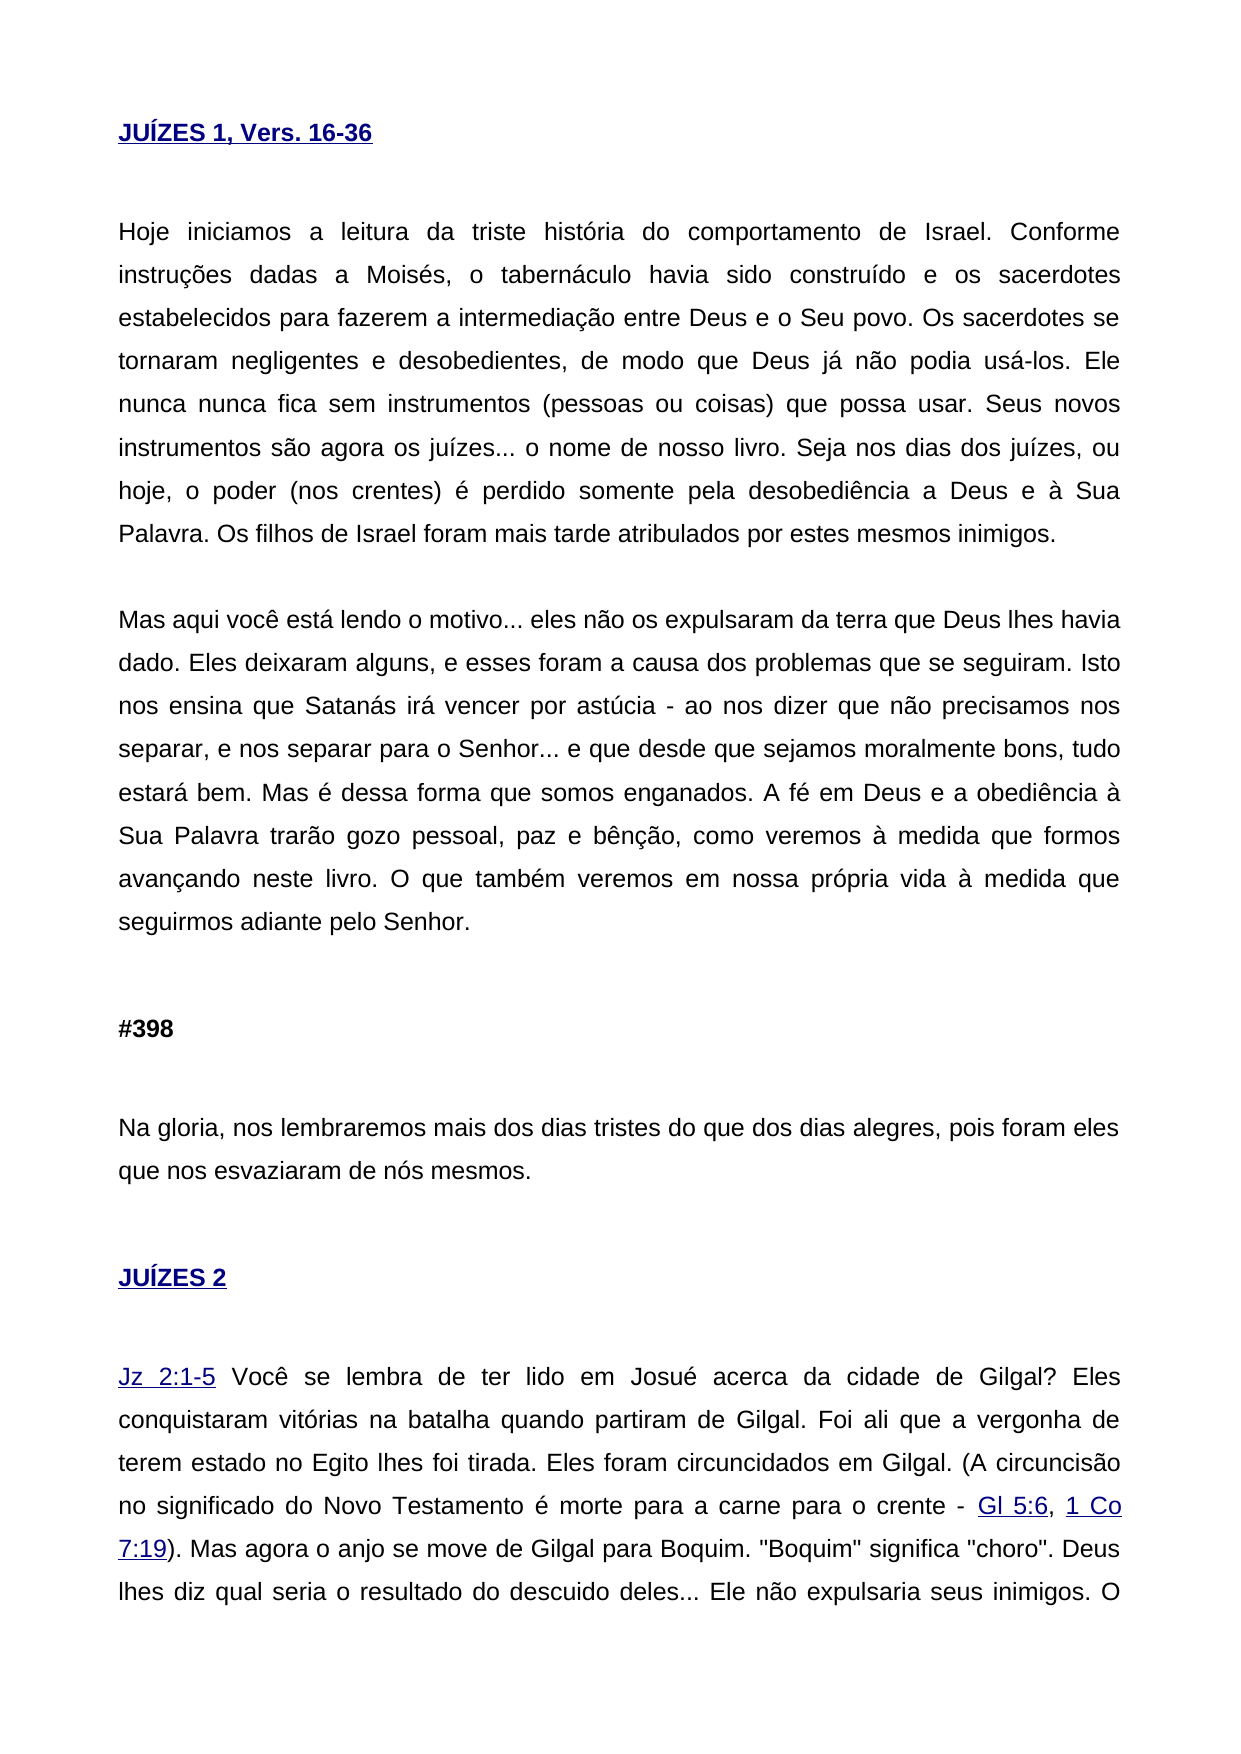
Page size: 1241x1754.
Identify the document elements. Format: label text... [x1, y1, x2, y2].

subtitle #398 [118, 1014, 1122, 1043]
text Na gloria, nos lembraremos mais dos dias tristes do que dos dias alegres, pois foram eles que nos esvaziaram de nós mesmos. [118, 1113, 1122, 1184]
text Hoje iniciamos a leitura da triste história do comportamento de Israel. Conforme instruções dadas a Moisés, o tabernáculo havia sido construído e os sacerdotes estabelecidos para fazerem a intermediação entre Deus e o Seu povo. Os sacerdotes se tornaram negligentes e desobedientes, de modo que Deus já não podia usá-los. Ele nunca nunca fica sem instrumentos (pessoas ou coisas) que possa usar. Seus novos instrumentos são agora os juízes... o nome de nosso livro. Seja nos dias dos juízes, ou hoje, o poder (nos crentes) é perdido somente pela desobediência a Deus e à Sua Palavra. Os filhos de Israel foram mais tarde atribulados por estes mesmos inimigos. [118, 217, 1122, 547]
text Mas aqui você está lendo o motivo... eles não os expulsaram da terra que Deus lhes havia dado. Eles deixaram alguns, e esses foram a causa dos problemas que se seguiram. Isto nos ensina que Satanás irá vencer por astúcia - ao nos dizer que não precisamos nos separar, e nos separar para o Senhor... e que desde que sejamos moralmente bons, tudo estará bem. Mas é dessa forma que somos enganados. A fé em Deus e a obediência à Sua Palavra trarão gozo pessoal, paz e bênção, como veremos à medida que formos avançando neste livro. O que também veremos em nossa própria vida à medida que seguirmos adiante pelo Senhor. [118, 605, 1122, 936]
subtitle JUÍZES 2 [118, 1263, 1122, 1292]
subtitle JUÍZES 1, Vers. 16-36 [118, 118, 1122, 147]
text Jz 2:1-5 Você se lembra de ter lido em Josué acerca da cidade de Gilgal? Eles conquistaram vitórias na batalha quando partiram de Gilgal. Foi ali que a vergonha de terem estado no Egito lhes foi tirada. Eles foram circuncidados em Gilgal. (A circuncisão no significado do Novo Testamento é morte para a carne para o crente - Gl 5:6, 1 Co 7:19). Mas agora o anjo se move de Gilgal para Boquim. "Boquim" significa "choro". Deus lhes diz qual seria o resultado do descuido deles... Ele não expulsaria seus inimigos. O [118, 1362, 1122, 1606]
